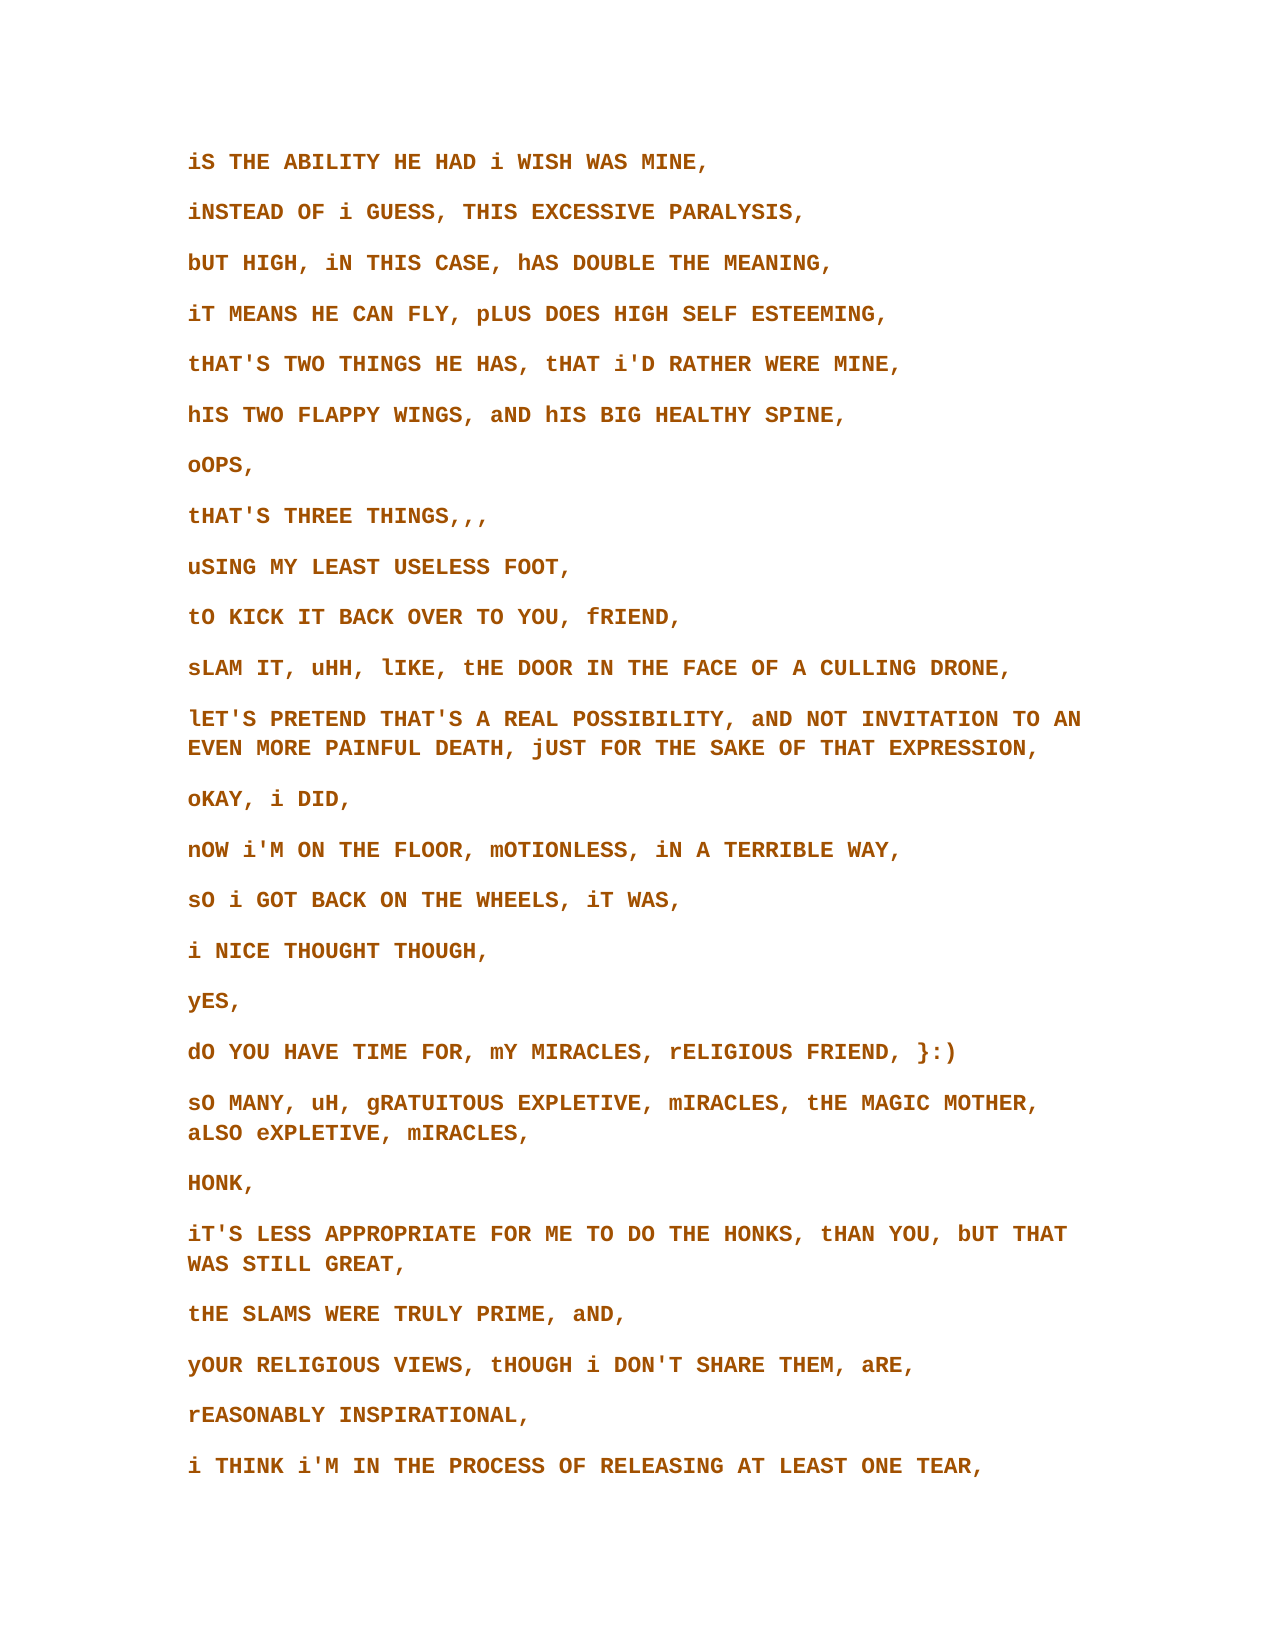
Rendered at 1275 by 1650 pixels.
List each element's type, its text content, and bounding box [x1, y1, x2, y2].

text sO i GOT BACK ON THE WHEELS, iT WAS, [187, 888, 1087, 914]
text HONK, [187, 1171, 1087, 1197]
text bUT HIGH, iN THIS CASE, hAS DOUBLE THE MEANING, [187, 251, 1087, 277]
text iS THE ABILITY HE HAD i WISH WAS MINE, [187, 150, 1087, 176]
text oKAY, i DID, [187, 787, 1087, 813]
text i NICE THOUGHT THOUGH, [187, 939, 1087, 965]
text rEASONABLY INSPIRATIONAL, [187, 1404, 1087, 1430]
text tHE SLAMS WERE TRULY PRIME, aND, [187, 1302, 1087, 1328]
text hIS TWO FLAPPY WINGS, aND hIS BIG HEALTHY SPINE, [187, 403, 1087, 429]
text sO MANY, uH, gRATUITOUS EXPLETIVE, mIRACLES, tHE MAGIC MOTHER, aLSO eXPLETIVE, mIRACLES, [187, 1091, 1087, 1147]
text i THINK i'M IN THE PROCESS OF RELEASING AT LEAST ONE TEAR, [187, 1454, 1087, 1480]
text oOPS, [187, 454, 1087, 480]
text nOW i'M ON THE FLOOR, mOTIONLESS, iN A TERRIBLE WAY, [187, 838, 1087, 864]
text iT MEANS HE CAN FLY, pLUS DOES HIGH SELF ESTEEMING, [187, 302, 1087, 328]
text lET'S PRETEND THAT'S A REAL POSSIBILITY, aND NOT INVITATION TO AN EVEN MORE PAINFUL DEATH, jUST FOR THE SAKE OF THAT EXPRESSION, [187, 707, 1087, 763]
text yES, [187, 990, 1087, 1016]
text yOUR RELIGIOUS VIEWS, tHOUGH i DON'T SHARE THEM, aRE, [187, 1353, 1087, 1379]
text tHAT'S TWO THINGS HE HAS, tHAT i'D RATHER WERE MINE, [187, 352, 1087, 378]
text uSING MY LEAST USELESS FOOT, [187, 555, 1087, 581]
text dO YOU HAVE TIME FOR, mY MIRACLES, rELIGIOUS FRIEND, }:) [187, 1040, 1087, 1066]
text iNSTEAD OF i GUESS, THIS EXCESSIVE PARALYSIS, [187, 201, 1087, 227]
text iT'S LESS APPROPRIATE FOR ME TO DO THE HONKS, tHAN YOU, bUT THAT WAS STILL GREAT, [187, 1222, 1087, 1278]
text sLAM IT, uHH, lIKE, tHE DOOR IN THE FACE OF A CULLING DRONE, [187, 656, 1087, 682]
text tHAT'S THREE THINGS,,, [187, 504, 1087, 530]
text tO KICK IT BACK OVER TO YOU, fRIEND, [187, 606, 1087, 632]
